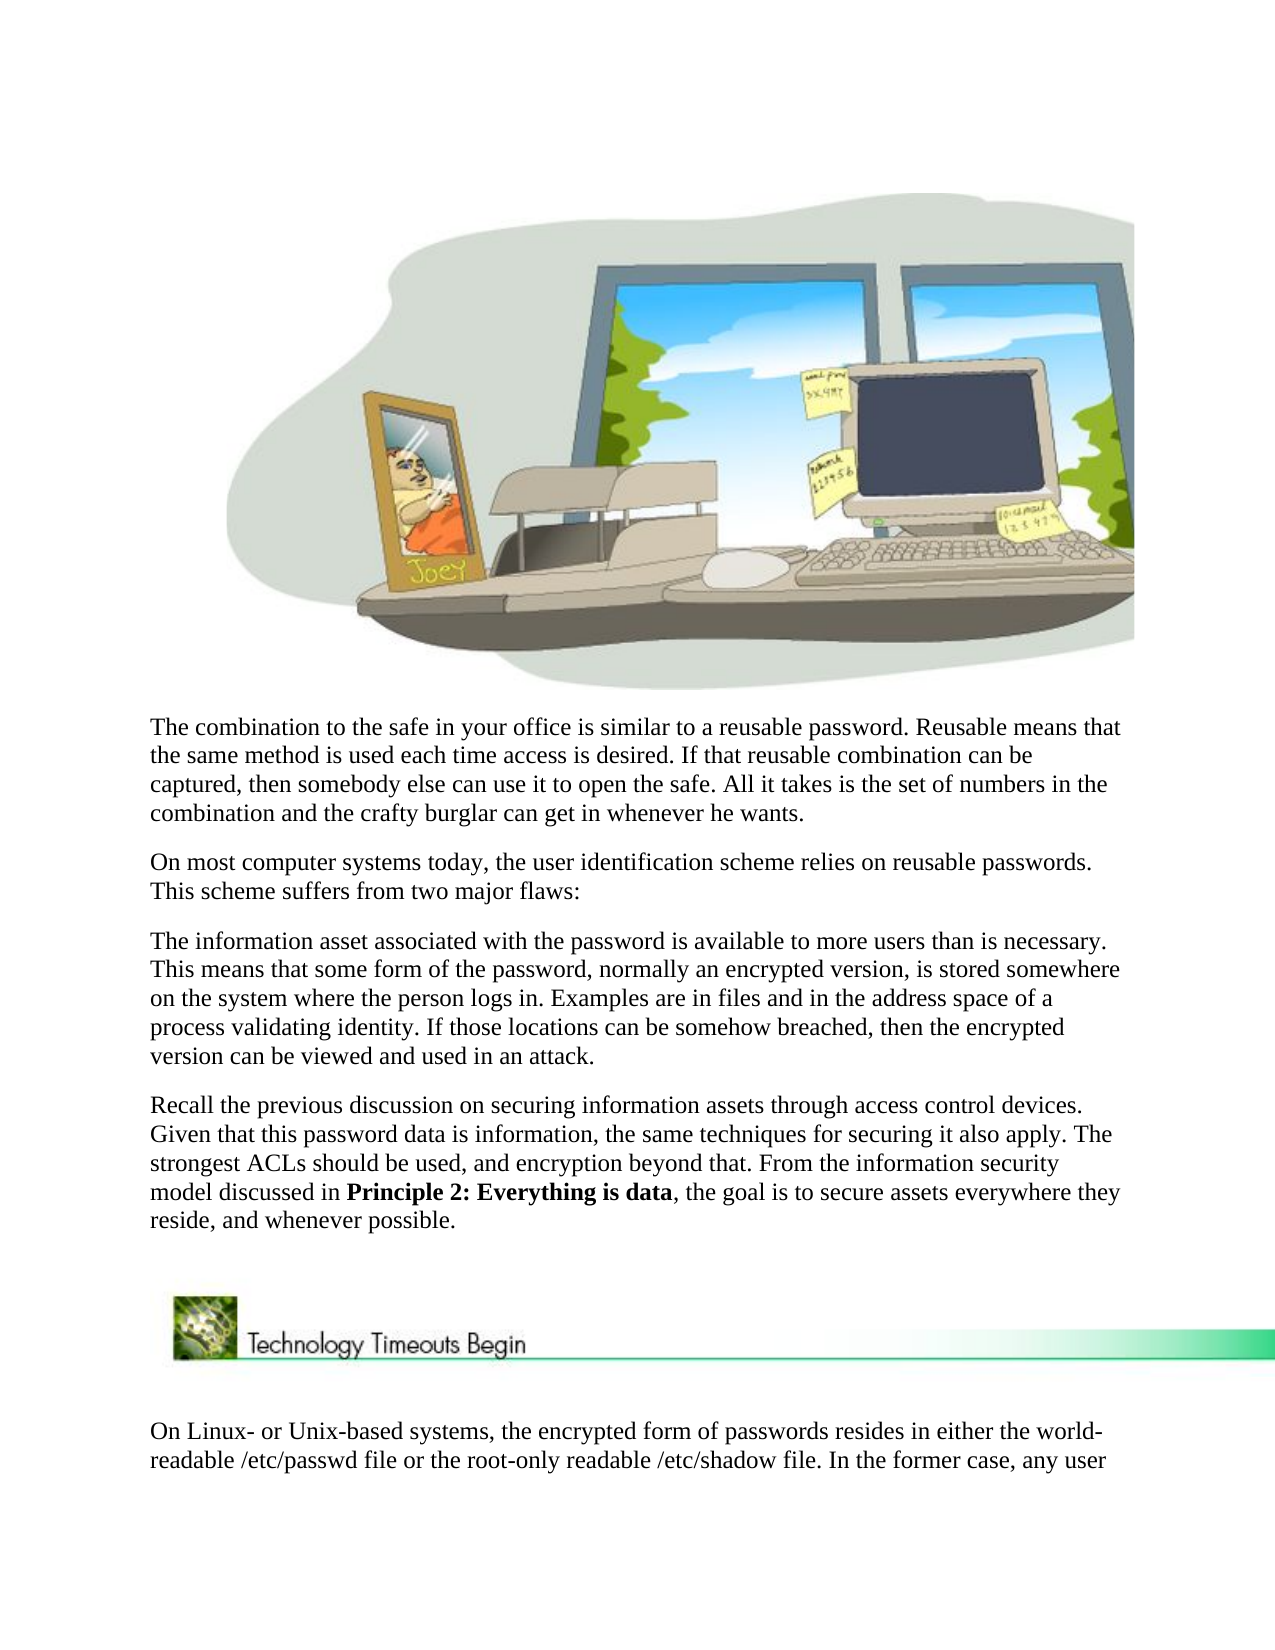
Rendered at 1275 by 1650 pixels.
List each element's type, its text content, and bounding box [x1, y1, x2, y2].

text On Linux- or Unix-based systems, the encrypted form of passwords resides in either the world-readable /etc/passwd file or the root-only readable /etc/shadow file. In the former case, any user [150, 1416, 1125, 1474]
text The combination to the safe in your office is similar to a reusable password. Reusable means that the same method is used each time access is desired. If that reusable combination can be captured, then somebody else can use it to open the safe. All it takes is the set of numbers in the combination and the crafty burglar can get in whenever he wants. [150, 712, 1125, 827]
table_header [150, 150, 1134, 182]
text On most computer systems today, the user identification scheme relies on reusable passwords. This scheme suffers from two major flaws: [150, 847, 1125, 905]
table_cell [150, 182, 1134, 701]
text Recall the previous discussion on securing information assets through access control devices. Given that this password data is information, the same techniques for securing it also apply. The strongest ACLs should be used, and encryption beyond that. From the information security model discussed in Principle 2: Everything is data, the goal is to secure assets everywhere they reside, and whenever possible. [150, 1090, 1125, 1234]
text The information asset associated with the password is available to more users than is necessary. This means that some form of the password, normally an encrypted version, is stored somewhere on the system where the person logs in. Examples are in files and in the address space of a process validating identity. If those locations can be somehow breached, then the encrypted version can be viewed and used in an attack. [150, 926, 1125, 1069]
